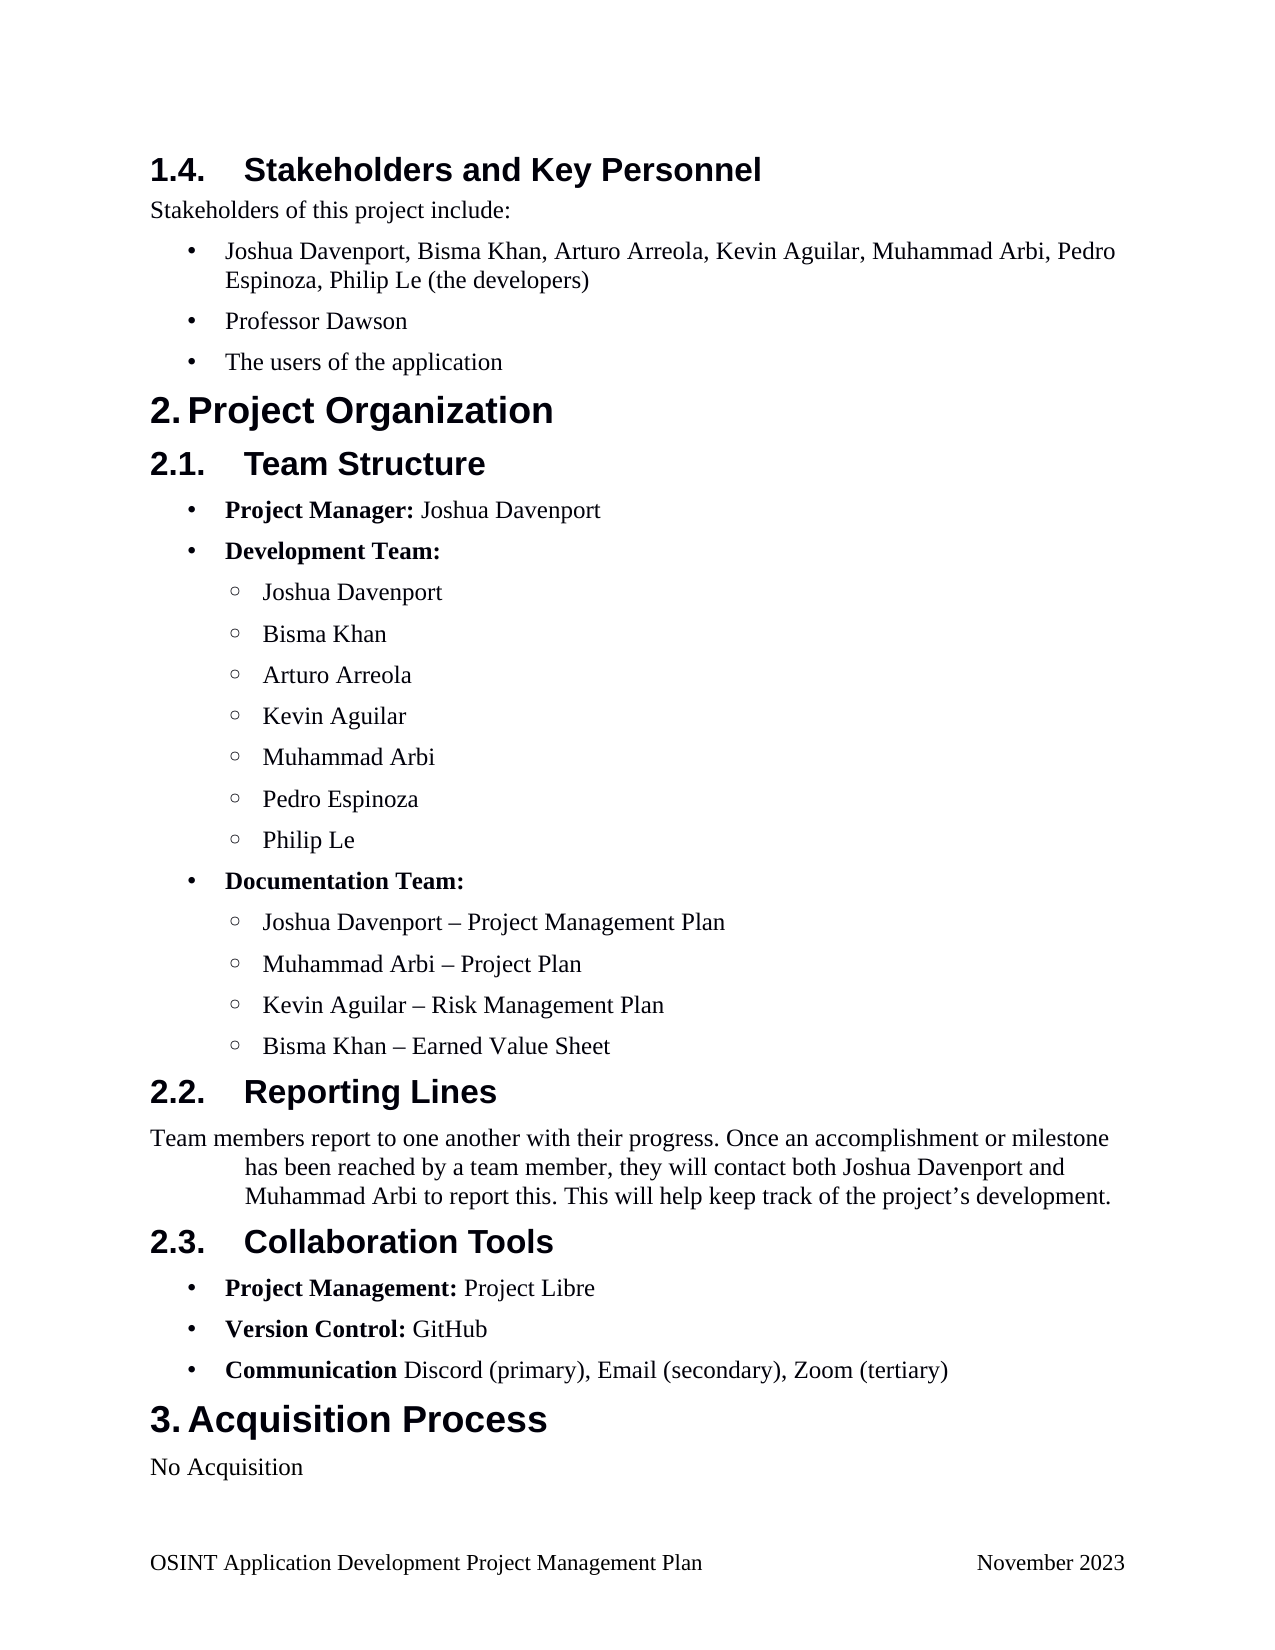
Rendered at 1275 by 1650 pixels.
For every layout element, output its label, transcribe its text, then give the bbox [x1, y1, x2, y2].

subtitle Stakeholders and Key Personnel [150, 150, 1125, 188]
list Professor Dawson [187, 306, 1125, 335]
text No Acquisition [150, 1452, 1125, 1481]
subtitle Collaboration Tools [150, 1222, 1125, 1261]
subtitle Project Organization [150, 388, 1125, 432]
list Joshua Davenport – Project Management Plan [225, 907, 1125, 936]
text Stakeholders of this project include: [150, 195, 1125, 223]
subtitle Team Structure [150, 444, 1125, 482]
list Communication Discord (primary), Email (secondary), Zoom (tertiary) [187, 1356, 1125, 1384]
list Project Management: Project Libre [187, 1273, 1125, 1302]
list Pedro Espinoza [225, 784, 1125, 812]
subtitle Acquisition Process [150, 1397, 1125, 1440]
list Muhammad Arbi [225, 742, 1125, 771]
subtitle Reporting Lines [150, 1072, 1125, 1111]
list Muhammad Arbi – Project Plan [225, 949, 1125, 977]
list Documentation Team: [187, 866, 1125, 895]
list Joshua Davenport, Bisma Khan, Arturo Arreola, Kevin Aguilar, Muhammad Arbi, Pedro Espinoza, Philip Le (the developers) [187, 236, 1125, 293]
list Joshua Davenport [225, 577, 1125, 606]
list The users of the application [187, 347, 1125, 376]
list Development Team: [187, 536, 1125, 565]
list Version Control: GitHub [187, 1314, 1125, 1343]
list Bisma Khan – Earned Value Sheet [225, 1031, 1125, 1060]
list Kevin Aguilar [225, 701, 1125, 730]
list Project Manager: Joshua Davenport [187, 495, 1125, 524]
list Philip Le [225, 825, 1125, 854]
text Team members report to one another with their progress. Once an accomplishment or milestone has been reached by a team member, they will contact both Joshua Davenport and Muhammad Arbi to report this. This will help keep track of the project’s development. [150, 1123, 1125, 1210]
list Arturo Arreola [225, 660, 1125, 689]
list Bisma Khan [225, 619, 1125, 647]
list Kevin Aguilar – Risk Management Plan [225, 990, 1125, 1019]
